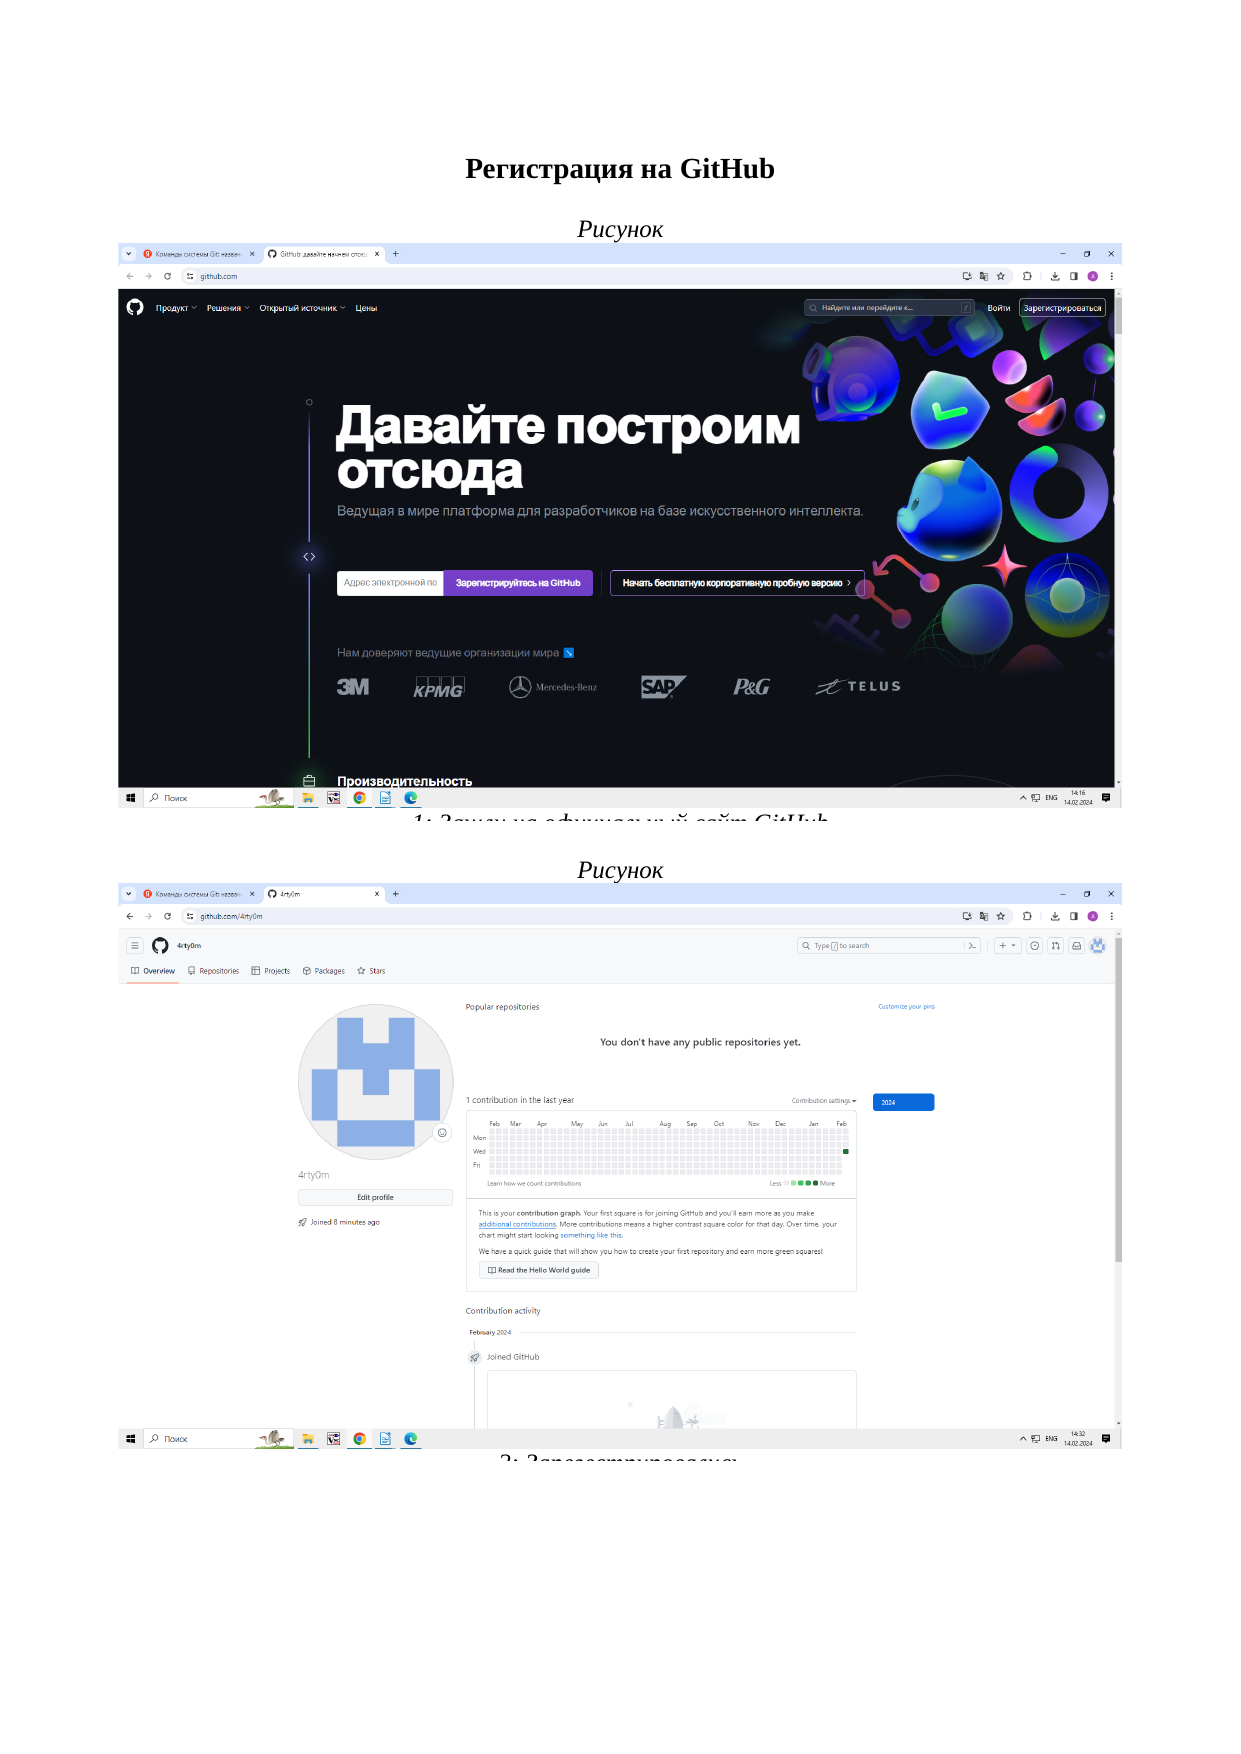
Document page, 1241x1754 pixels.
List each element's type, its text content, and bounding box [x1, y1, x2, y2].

picture [118, 243, 1123, 808]
text Рисунок 1: Зашли на официальный сайт GitHub [118, 214, 1122, 243]
text Рисунок 2: Зарегестрировались [118, 1449, 1122, 1461]
picture [118, 883, 1123, 1449]
text Регистрация на GitHub [118, 152, 1122, 185]
text Рисунок 1: Зашли на официальный сайт GitHub [118, 808, 1122, 821]
text Рисунок 2: Зарегестрировались [118, 855, 1122, 883]
